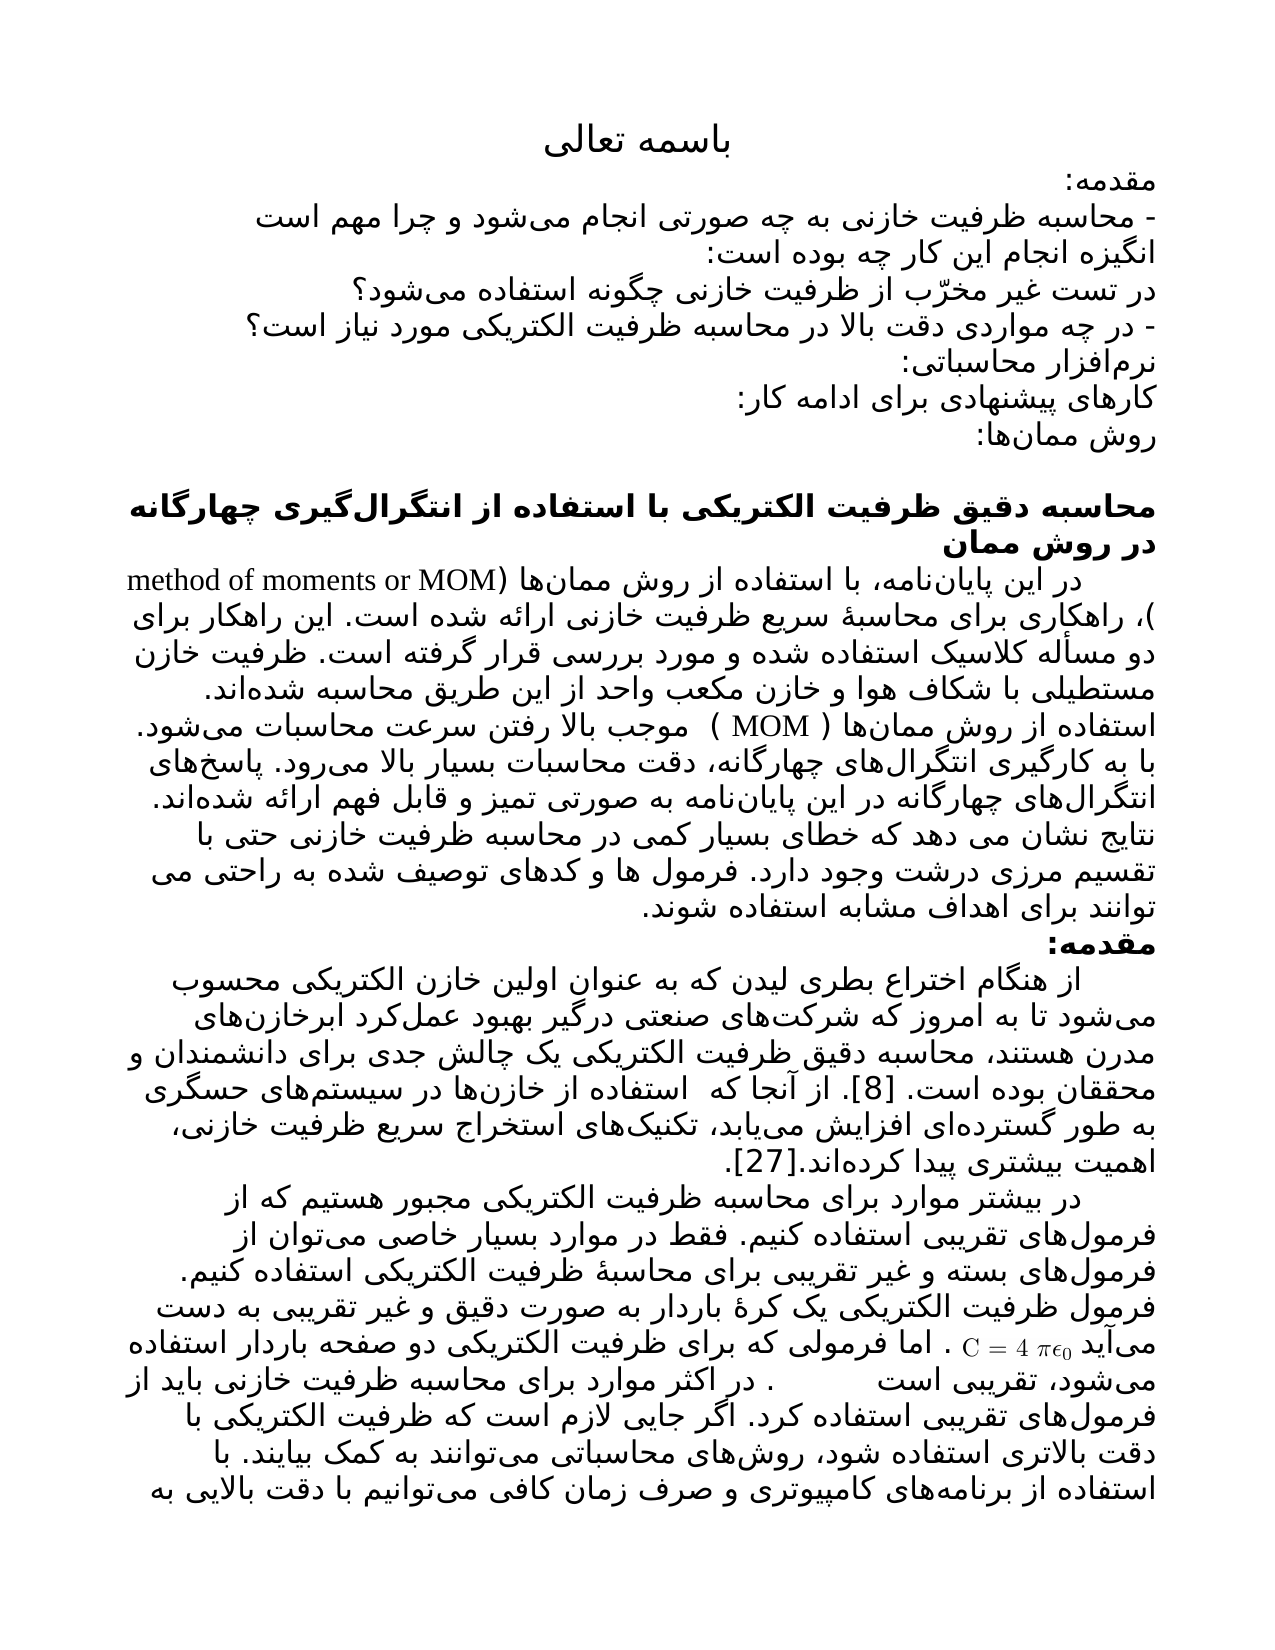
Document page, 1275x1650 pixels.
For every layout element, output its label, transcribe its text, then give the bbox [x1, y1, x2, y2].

text - محاسبه ظرفیت خازنی به چه صورتی انجام می‌شود و چرا مهم است [118, 198, 1157, 234]
text مقدمه: [118, 162, 1157, 198]
text روش ممان‌ها: [118, 416, 1157, 453]
text - در چه مواردی دقت بالا در محاسبه ظرفیت الکتریکی مورد نیاز است؟ [118, 307, 1157, 343]
text انگیزه انجام این کار چه بوده است: [118, 234, 1157, 271]
text مقدمه: [118, 925, 1157, 961]
text باسمه تعالی [118, 118, 1157, 162]
text کارهای پیشنهادی برای ادامه کار: [118, 380, 1157, 416]
text در تست غیر مخرّب از ظرفیت خازنی چگونه استفاده می‌شود؟ [118, 271, 1157, 307]
text از هنگام اختراع بطری لیدن که به عنوان اولین خازن الکتریکی محسوب می‌شود تا به امروز که شرکت‌های صنعتی درگیر بهبود عمل‌کرد ابرخازن‌های مدرن هستند، محاسبه دقیق ظرفیت الکتریکی یک چالش جدی برای دانشمندان و محققان بوده است. [8]. از آنجا که استفاده از خازن‌ها در سیستم‌های حسگری به طور گسترده‌ای افزایش می‌یابد، تکنیک‌های استخراج سریع ظرفیت خازنی، اهمیت بیشتری پیدا کرده‌اند.[27]. [118, 961, 1157, 1179]
picture [963, 1338, 1071, 1360]
text محاسبه دقیق ظرفیت الکتریکی با استفاده از انتگرال‌گیری چهارگانه در روش ممان [118, 488, 1157, 561]
text در بیشتر موارد برای محاسبه ظرفیت الکتریکی مجبور هستیم که از فرمول‌های تقریبی استفاده کنیم. فقط در موارد بسیار خاصی می‌توان از فرمول‌های بسته و غیر تقریبی برای محاسبهٔ ظرفیت الکتریکی استفاده کنیم. فرمول ظرفیت الکتریکی یک کرهٔ باردار به صورت دقیق و غیر تقریبی به دست می‌آید . اما فرمولی که برای ظرفیت الکتریکی دو صفحه باردار استفاده می‌شود، تقریبی است . در اکثر موارد برای محاسبه ظرفیت خازنی باید از فرمول‌های تقریبی استفاده کرد. اگر جایی لازم است که ظرفیت الکتریکی با دقت بالاتری استفاده شود،‌ روش‌های محاسباتی می‌توانند به کمک بیایند. با استفاده از برنامه‌های کامپیوتری و صرف زمان کافی می‌توانیم با دقت بالایی به پاسخ مسأله مورد نظر دست پیدا کنیم. اما در برخی از موارد لازم است که با سرعت زیاد و با دقت بالایی محاسبات را انجام دهیم. به همین خاطر است که الگوریتم‌های سریع‌تر برای حل مسائل مورد نیاز است. [118, 1179, 1157, 1507]
text در این پایان‌نامه، با استفاده از روش ممان‌ها (method of moments or MOM )، راهکاری برای محاسبهٔ سریع ظرفیت خازنی ارائه شده است. این راهکار برای دو مسأله کلاسیک استفاده شده و مورد بررسی قرار گرفته است. ظرفیت خازن مستطیلی با شکاف هوا و خازن مکعب واحد از این طریق محاسبه شده‌اند. استفاده از روش ممان‌ها ( MOM ) موجب بالا رفتن سرعت محاسبات می‌شود. با به کارگیری انتگرال‌های چهارگانه، دقت محاسبات بسیار بالا می‌رود. پاسخ‌های انتگرال‌های چهارگانه در این پایان‌نامه به صورتی تمیز و قابل فهم ارائه شده‌اند. نتایج نشان می دهد که خطای بسیار کمی در محاسبه ظرفیت خازنی حتی با تقسیم مرزی درشت وجود دارد. فرمول ها و کدهای توصیف شده به راحتی می توانند برای اهداف مشابه استفاده شوند. [118, 561, 1157, 925]
text نرم‌افزار محاسباتی: [118, 343, 1157, 380]
